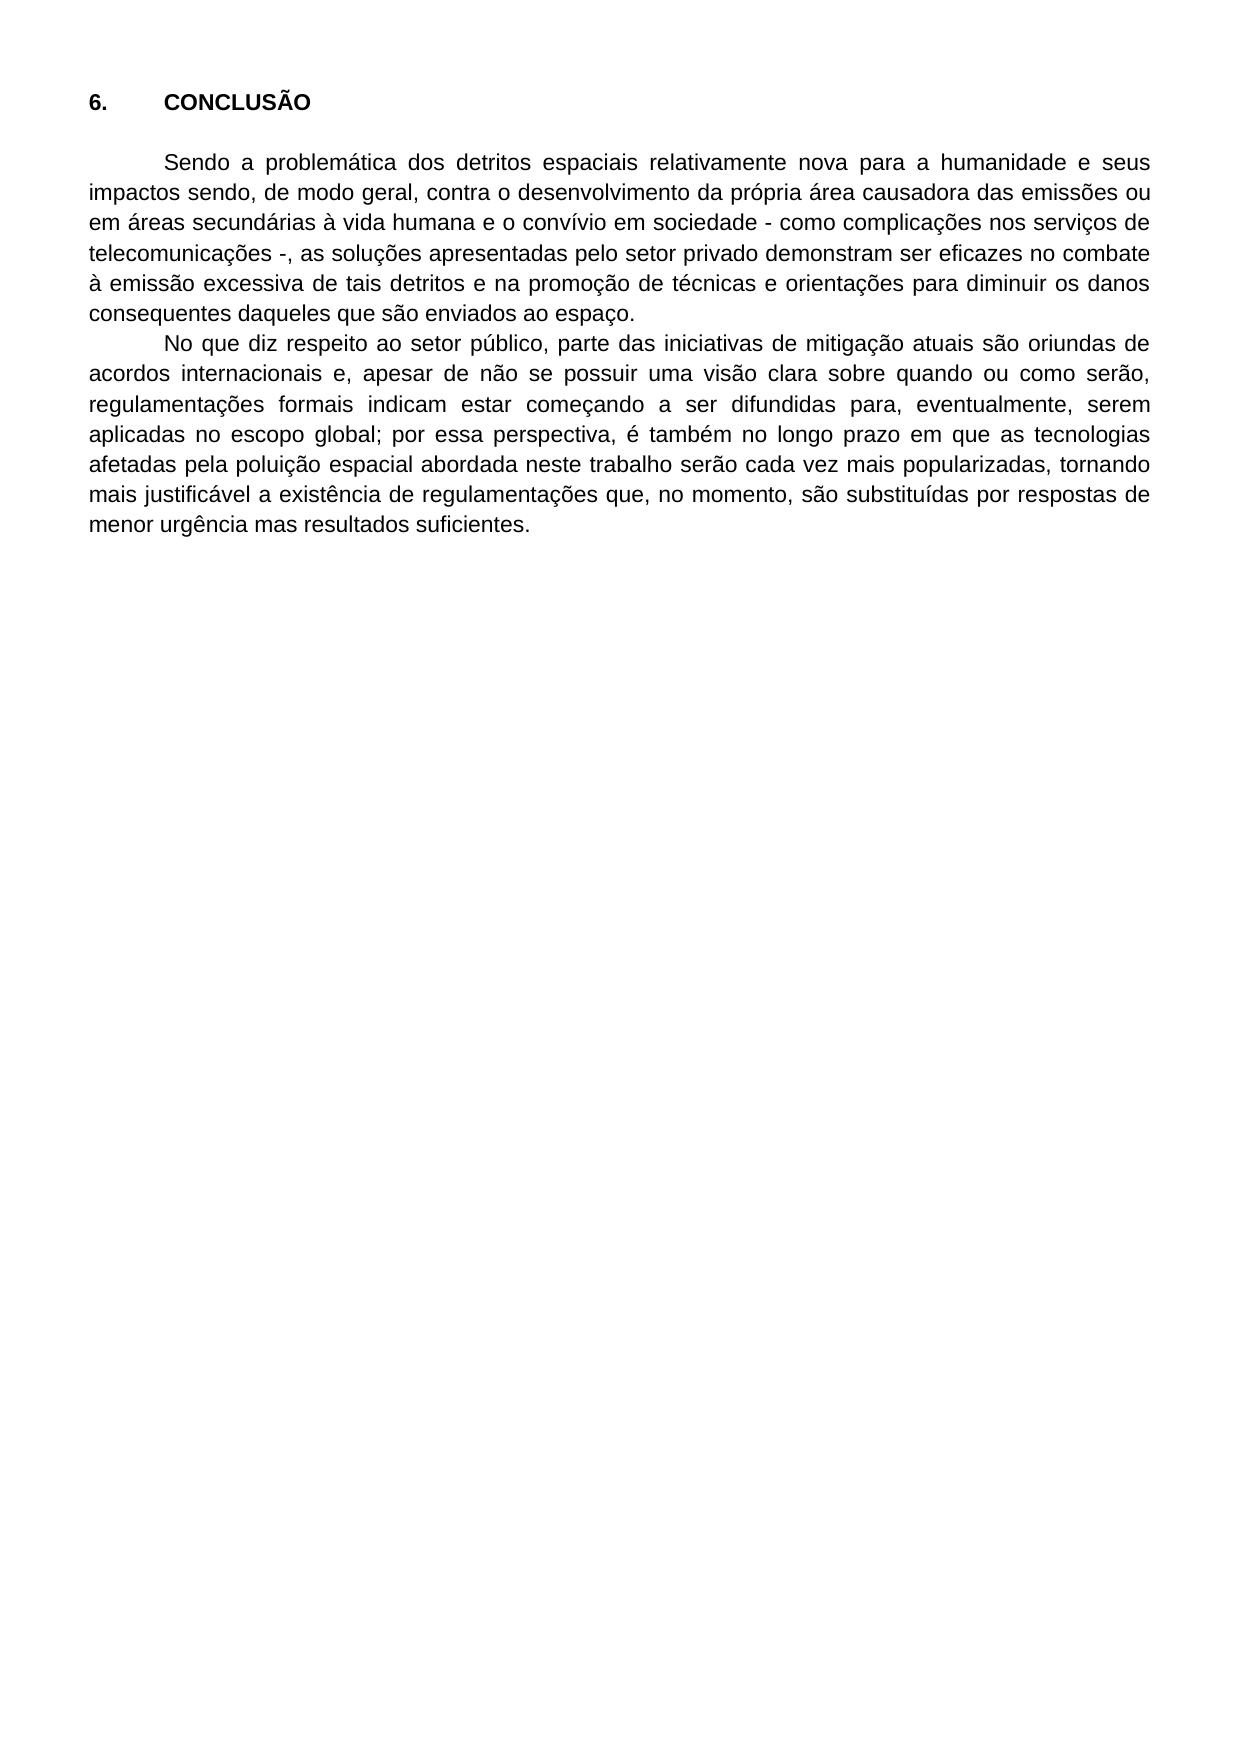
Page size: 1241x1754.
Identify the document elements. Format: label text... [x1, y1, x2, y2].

text No que diz respeito ao setor público, parte das iniciativas de mitigação atuais são oriundas de acordos internacionais e, apesar de não se possuir uma visão clara sobre quando ou como serão, regulamentações formais indicam estar começando a ser difundidas para, eventualmente, serem aplicadas no escopo global; por essa perspectiva, é também no longo prazo em que as tecnologias afetadas pela poluição espacial abordada neste trabalho serão cada vez mais popularizadas, tornando mais justificável a existência de regulamentações que, no momento, são substituídas por respostas de menor urgência mas resultados suficientes. [88, 330, 1152, 538]
list CONCLUSÃO [88, 88, 1152, 115]
text Sendo a problemática dos detritos espaciais relativamente nova para a humanidade e seus impactos sendo, de modo geral, contra o desenvolvimento da própria área causadora das emissões ou em áreas secundárias à vida humana e o convívio em sociedade - como complicações nos serviços de telecomunicações -, as soluções apresentadas pelo setor privado demonstram ser eficazes no combate à emissão excessiva de tais detritos e na promoção de técnicas e orientações para diminuir os danos consequentes daqueles que são enviados ao espaço. [88, 149, 1152, 326]
